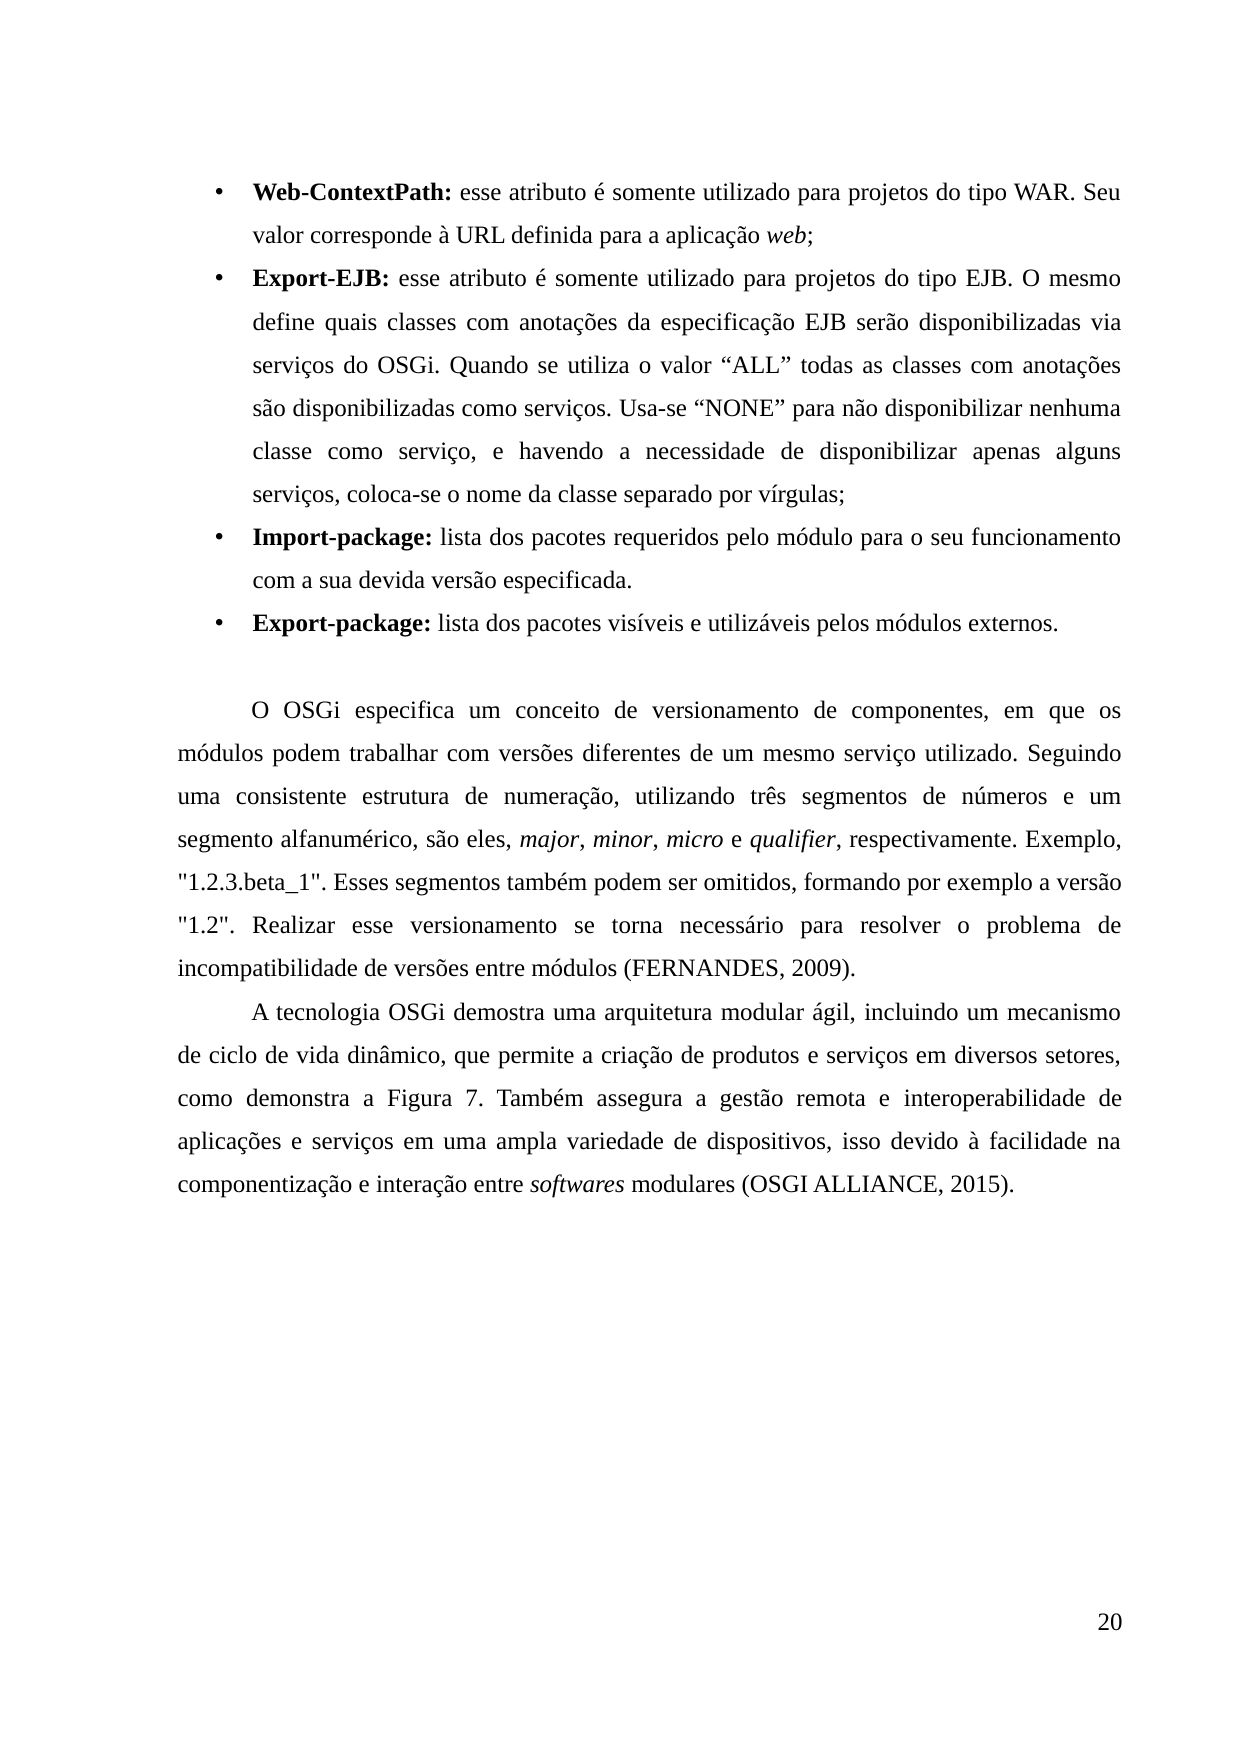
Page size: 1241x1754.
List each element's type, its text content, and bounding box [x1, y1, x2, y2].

list Export-EJB: esse atributo é somente utilizado para projetos do tipo EJB. O mesmo define quais classes com anotações da especificação EJB serão disponibilizadas via serviços do OSGi. Quando se utiliza o valor “ALL” todas as classes com anotações são disponibilizadas como serviços. Usa-se “NONE” para não disponibilizar nenhuma classe como serviço, e havendo a necessidade de disponibilizar apenas alguns serviços, coloca-se o nome da classe separado por vírgulas; [215, 263, 1122, 508]
text O OSGi especifica um conceito de versionamento de componentes, em que os módulos podem trabalhar com versões diferentes de um mesmo serviço utilizado. Seguindo uma consistente estrutura de numeração, utilizando três segmentos de números e um segmento alfanumérico, são eles, major, minor, micro e qualifier, respectivamente. Exemplo, "1.2.3.beta_1". Esses segmentos também podem ser omitidos, formando por exemplo a versão "1.2". Realizar esse versionamento se torna necessário para resolver o problema de incompatibilidade de versões entre módulos (FERNANDES, 2009). [177, 695, 1122, 982]
list Export-package: lista dos pacotes visíveis e utilizáveis pelos módulos externos. [215, 608, 1122, 637]
list Import-package: lista dos pacotes requeridos pelo módulo para o seu funcionamento com a sua devida versão especificada. [215, 522, 1122, 594]
list Web-ContextPath: esse atributo é somente utilizado para projetos do tipo WAR. Seu valor corresponde à URL definida para a aplicação web; [215, 177, 1122, 249]
text A tecnologia OSGi demostra uma arquitetura modular ágil, incluindo um mecanismo de ciclo de vida dinâmico, que permite a criação de produtos e serviços em diversos setores, como demonstra a Figura 7. Também assegura a gestão remota e interoperabilidade de aplicações e serviços em uma ampla variedade de dispositivos, isso devido à facilidade na componentização e interação entre softwares modulares (OSGI ALLIANCE, 2015). [177, 997, 1122, 1198]
